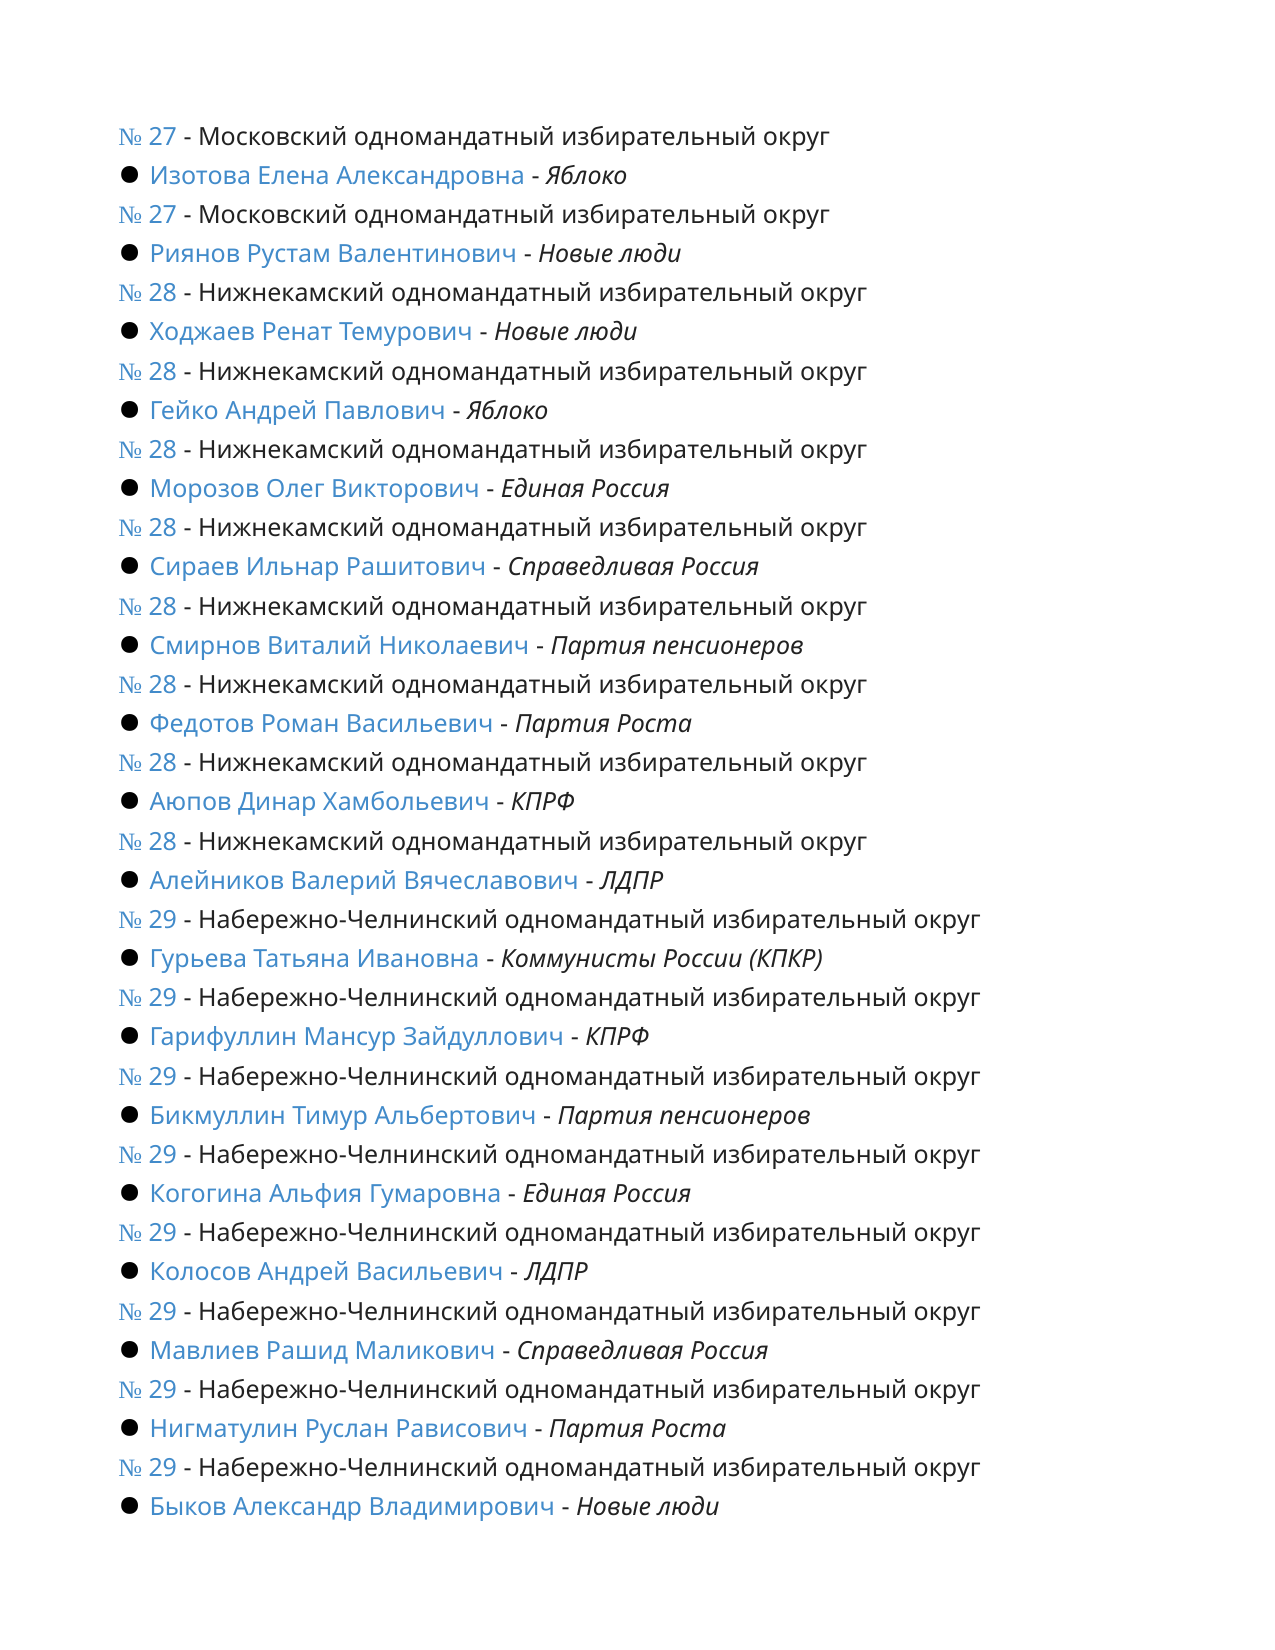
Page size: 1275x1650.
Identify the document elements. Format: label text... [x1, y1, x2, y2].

list Гурьева Татьяна Ивановна - Коммунисты России (КПКР) [120, 941, 1157, 975]
text № 29 - Набережно-Челнинский одномандатный избирательный округ [118, 1293, 1157, 1327]
text № 28 - Нижнекамский одномандатный избирательный округ [118, 275, 1157, 309]
list Бикмуллин Тимур Альбертович - Партия пенсионеров [120, 1097, 1157, 1131]
list Сираев Ильнар Рашитович - Справедливая Россия [120, 549, 1157, 583]
text № 29 - Набережно-Челнинский одномандатный избирательный округ [118, 1058, 1157, 1092]
list Нигматулин Руслан Рависович - Партия Роста [120, 1411, 1157, 1445]
text № 28 - Нижнекамский одномандатный избирательный округ [118, 666, 1157, 701]
text № 29 - Набережно-Челнинский одномандатный избирательный округ [118, 980, 1157, 1014]
text № 29 - Набережно-Челнинский одномандатный избирательный округ [118, 1215, 1157, 1249]
text № 28 - Нижнекамский одномандатный избирательный округ [118, 745, 1157, 779]
list Изотова Елена Александровна - Яблоко [120, 157, 1157, 191]
text № 28 - Нижнекамский одномандатный избирательный округ [118, 431, 1157, 466]
list Ходжаев Ренат Темурович - Новые люди [120, 314, 1157, 348]
list Риянов Рустам Валентинович - Новые люди [120, 236, 1157, 270]
text № 27 - Московский одномандатный избирательный округ [118, 196, 1157, 231]
list Мавлиев Рашид Маликович - Справедливая Россия [120, 1332, 1157, 1366]
text № 29 - Набережно-Челнинский одномандатный избирательный округ [118, 1450, 1157, 1484]
list Алейников Валерий Вячеславович - ЛДПР [120, 862, 1157, 896]
list Гарифуллин Мансур Зайдуллович - КПРФ [120, 1019, 1157, 1053]
list Аюпов Динар Хамбольевич - КПРФ [120, 784, 1157, 818]
list Колосов Андрей Васильевич - ЛДПР [120, 1254, 1157, 1288]
text № 28 - Нижнекамский одномандатный избирательный округ [118, 510, 1157, 544]
text № 28 - Нижнекамский одномандатный избирательный округ [118, 353, 1157, 387]
text № 29 - Набережно-Челнинский одномандатный избирательный округ [118, 1371, 1157, 1406]
list Смирнов Виталий Николаевич - Партия пенсионеров [120, 627, 1157, 661]
text № 28 - Нижнекамский одномандатный избирательный округ [118, 823, 1157, 857]
list Когогина Альфия Гумаровна - Единая Россия [120, 1176, 1157, 1210]
list Быков Александр Владимирович - Новые люди [120, 1489, 1157, 1523]
text № 28 - Нижнекамский одномандатный избирательный округ [118, 588, 1157, 622]
text № 29 - Набережно-Челнинский одномандатный избирательный округ [118, 901, 1157, 936]
list Морозов Олег Викторович - Единая Россия [120, 471, 1157, 505]
text № 29 - Набережно-Челнинский одномандатный избирательный округ [118, 1136, 1157, 1171]
text № 27 - Московский одномандатный избирательный округ [118, 118, 1157, 152]
list Федотов Роман Васильевич - Партия Роста [120, 706, 1157, 740]
list Гейко Андрей Павлович - Яблоко [120, 392, 1157, 426]
